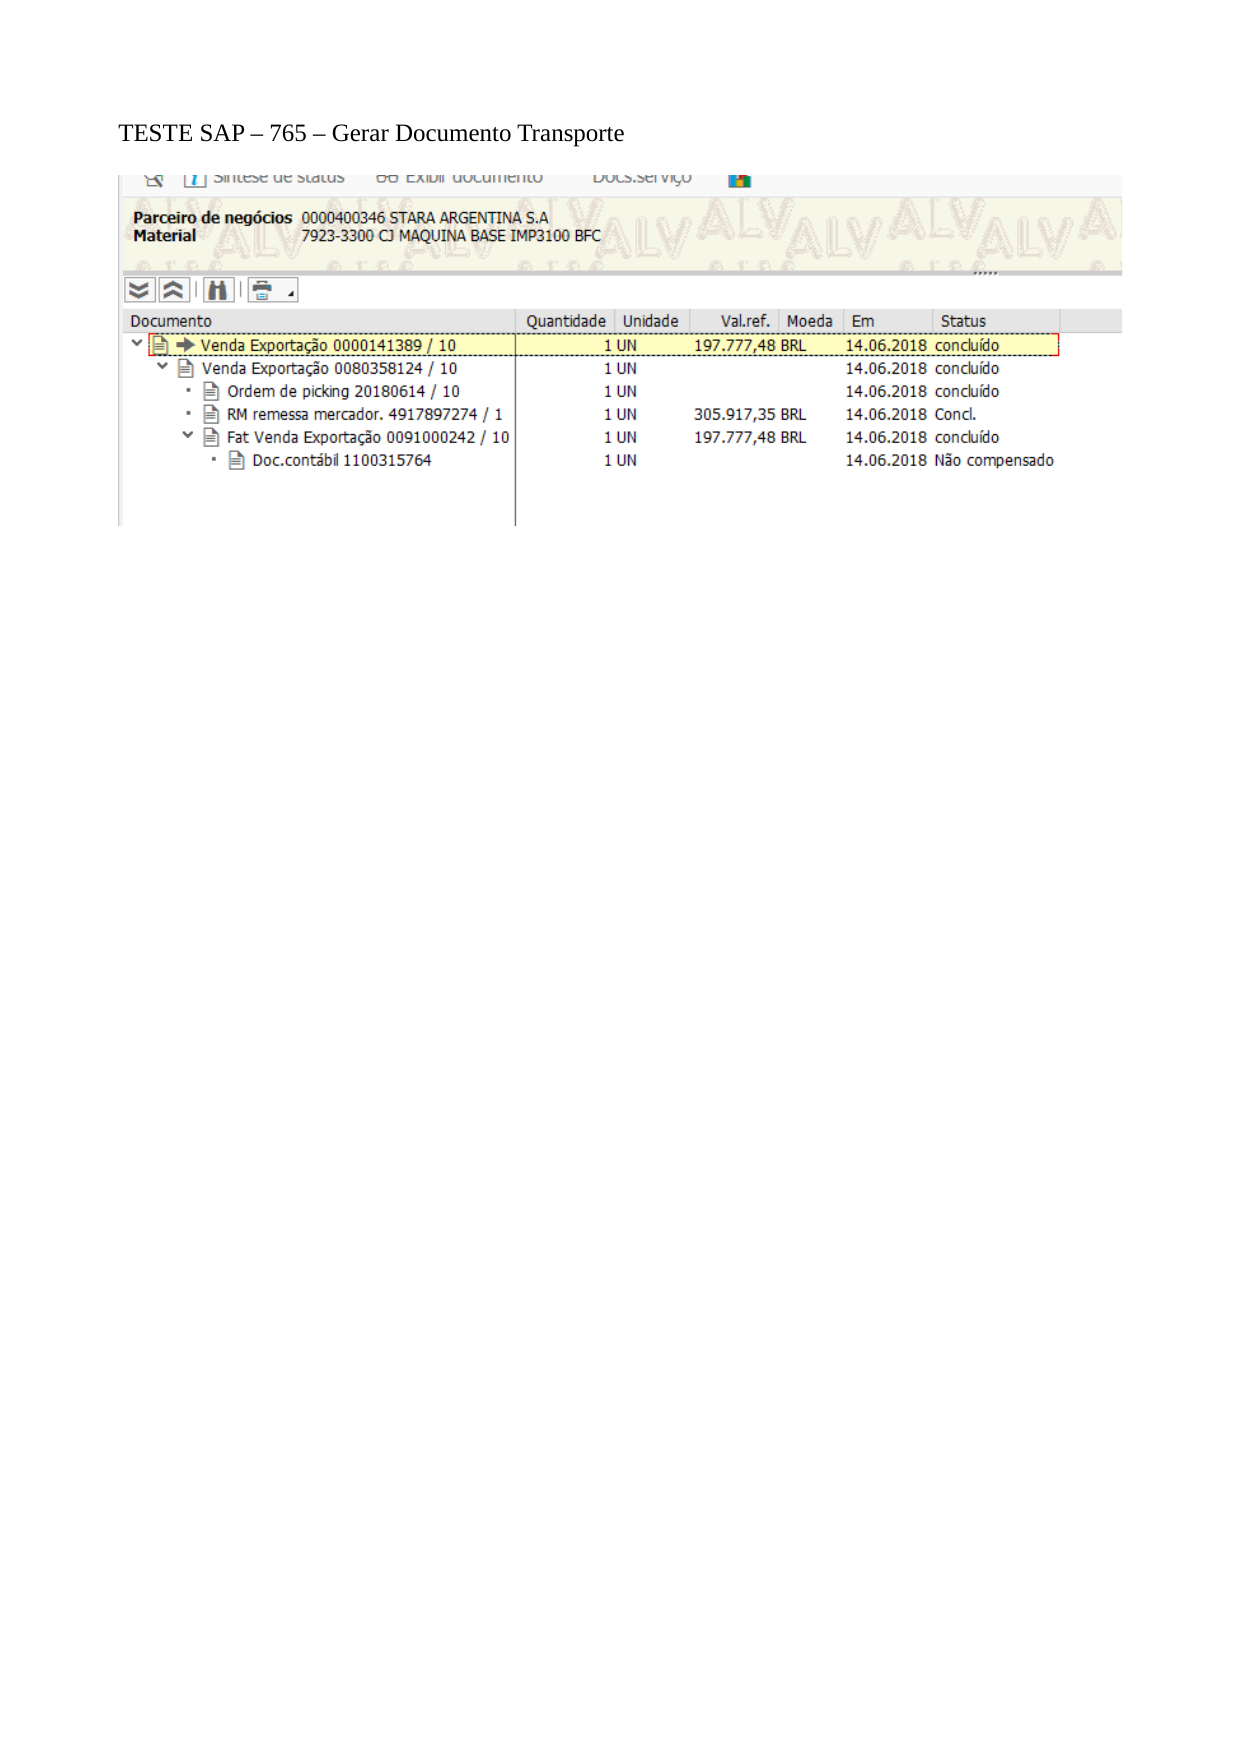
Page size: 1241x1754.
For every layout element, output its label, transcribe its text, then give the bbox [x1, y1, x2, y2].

text TESTE SAP – 765 – Gerar Documento Transporte [118, 118, 1122, 147]
picture [118, 175, 1123, 526]
